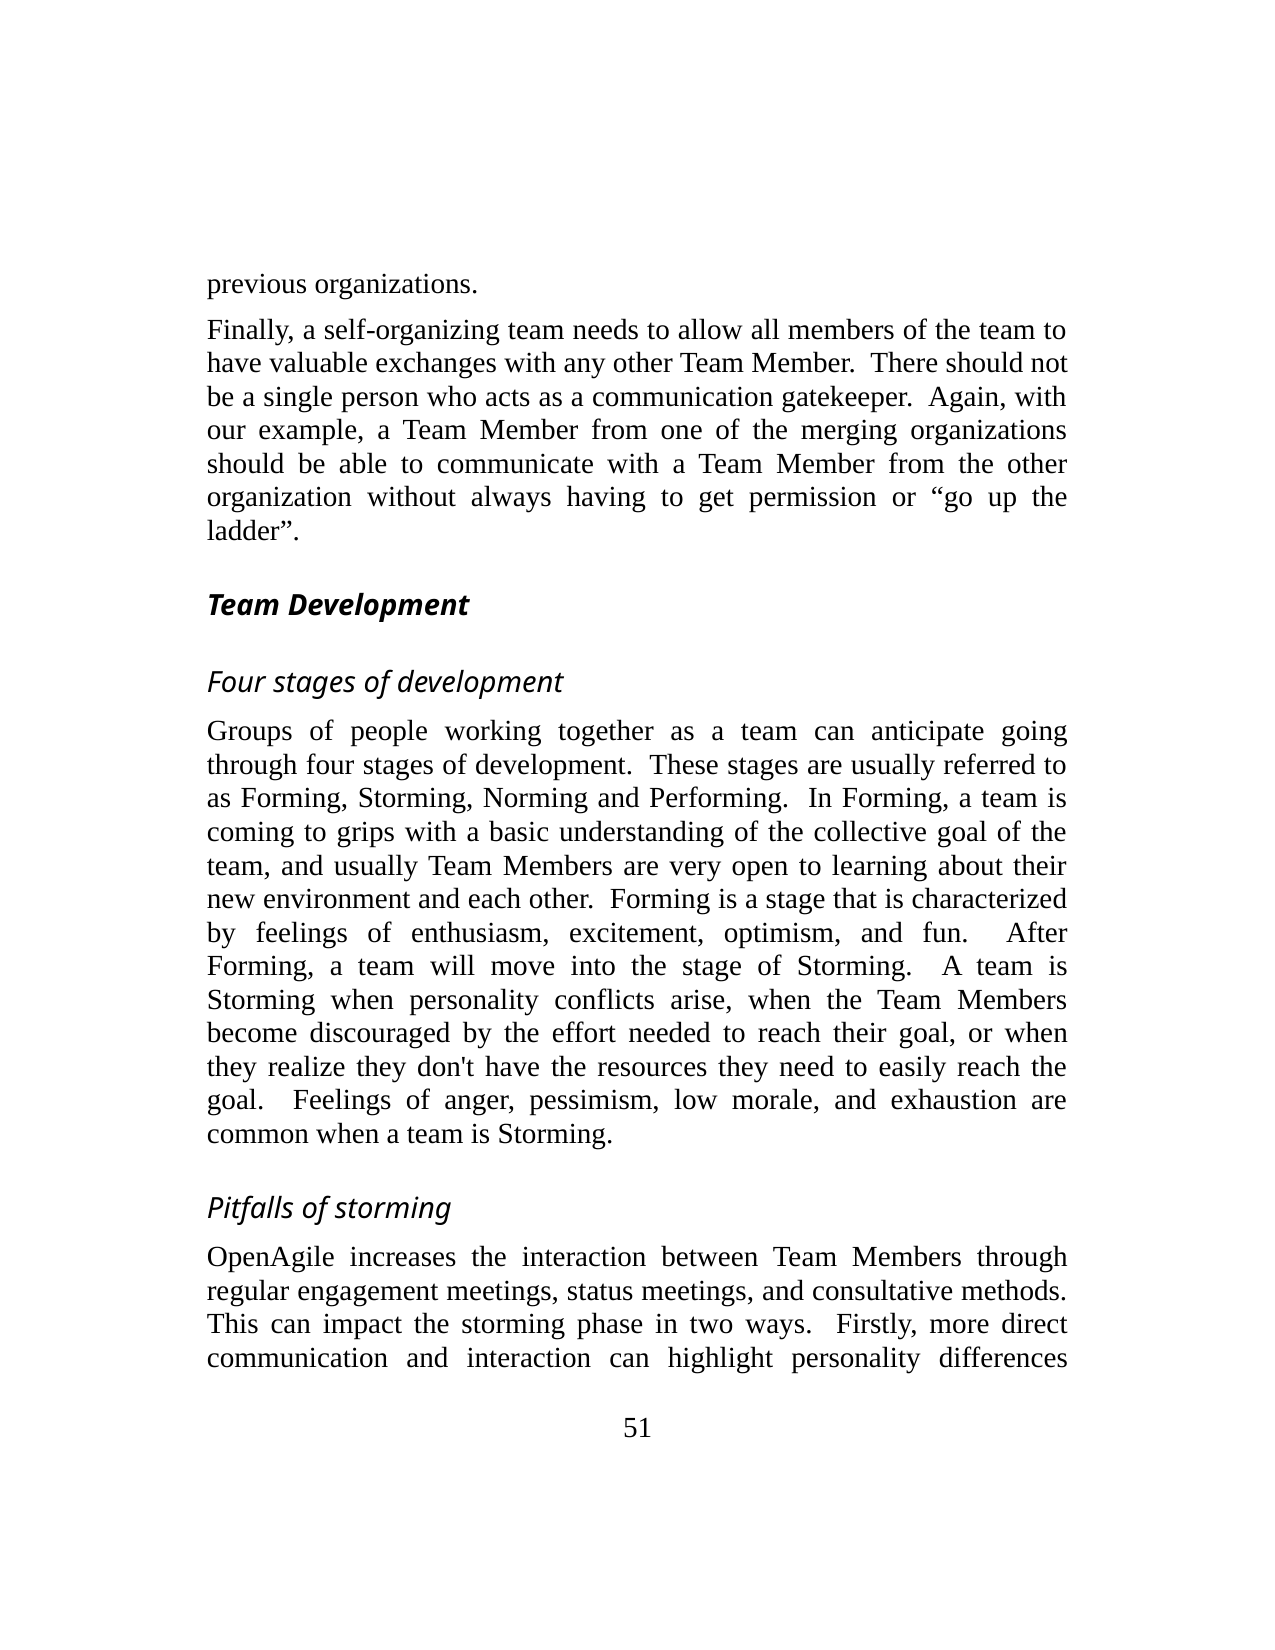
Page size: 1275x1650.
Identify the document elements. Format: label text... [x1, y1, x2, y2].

subtitle Four stages of development [207, 661, 1068, 701]
subtitle Pitfalls of storming [207, 1187, 1068, 1227]
text OpenAgile increases the interaction between Team Members through regular engagement meetings, status meetings, and consultative methods. This can impact the storming phase in two ways. Firstly, more direct communication and interaction can highlight personality differences [207, 1239, 1068, 1373]
text Finally, a self-organizing team needs to allow all members of the team to have valuable exchanges with any other Team Member. There should not be a single person who acts as a communication gatekeeper. Again, with our example, a Team Member from one of the merging organizations should be able to communicate with a Team Member from the other organization without always having to get permission or “go up the ladder”. [207, 312, 1068, 547]
text previous organizations. [207, 266, 1068, 299]
subtitle Team Development [207, 584, 1068, 624]
text Groups of people working together as a team can anticipate going through four stages of development. These stages are usually referred to as Forming, Storming, Norming and Performing. In Forming, a team is coming to grips with a basic understanding of the collective goal of the team, and usually Team Members are very open to learning about their new environment and each other. Forming is a stage that is characterized by feelings of enthusiasm, excitement, optimism, and fun. After Forming, a team will move into the stage of Storming. A team is Storming when personality conflicts arise, when the Team Members become discouraged by the effort needed to reach their goal, or when they realize they don't have the resources they need to easily reach the goal. Feelings of anger, pessimism, low morale, and exhaustion are common when a team is Storming. [207, 713, 1068, 1149]
